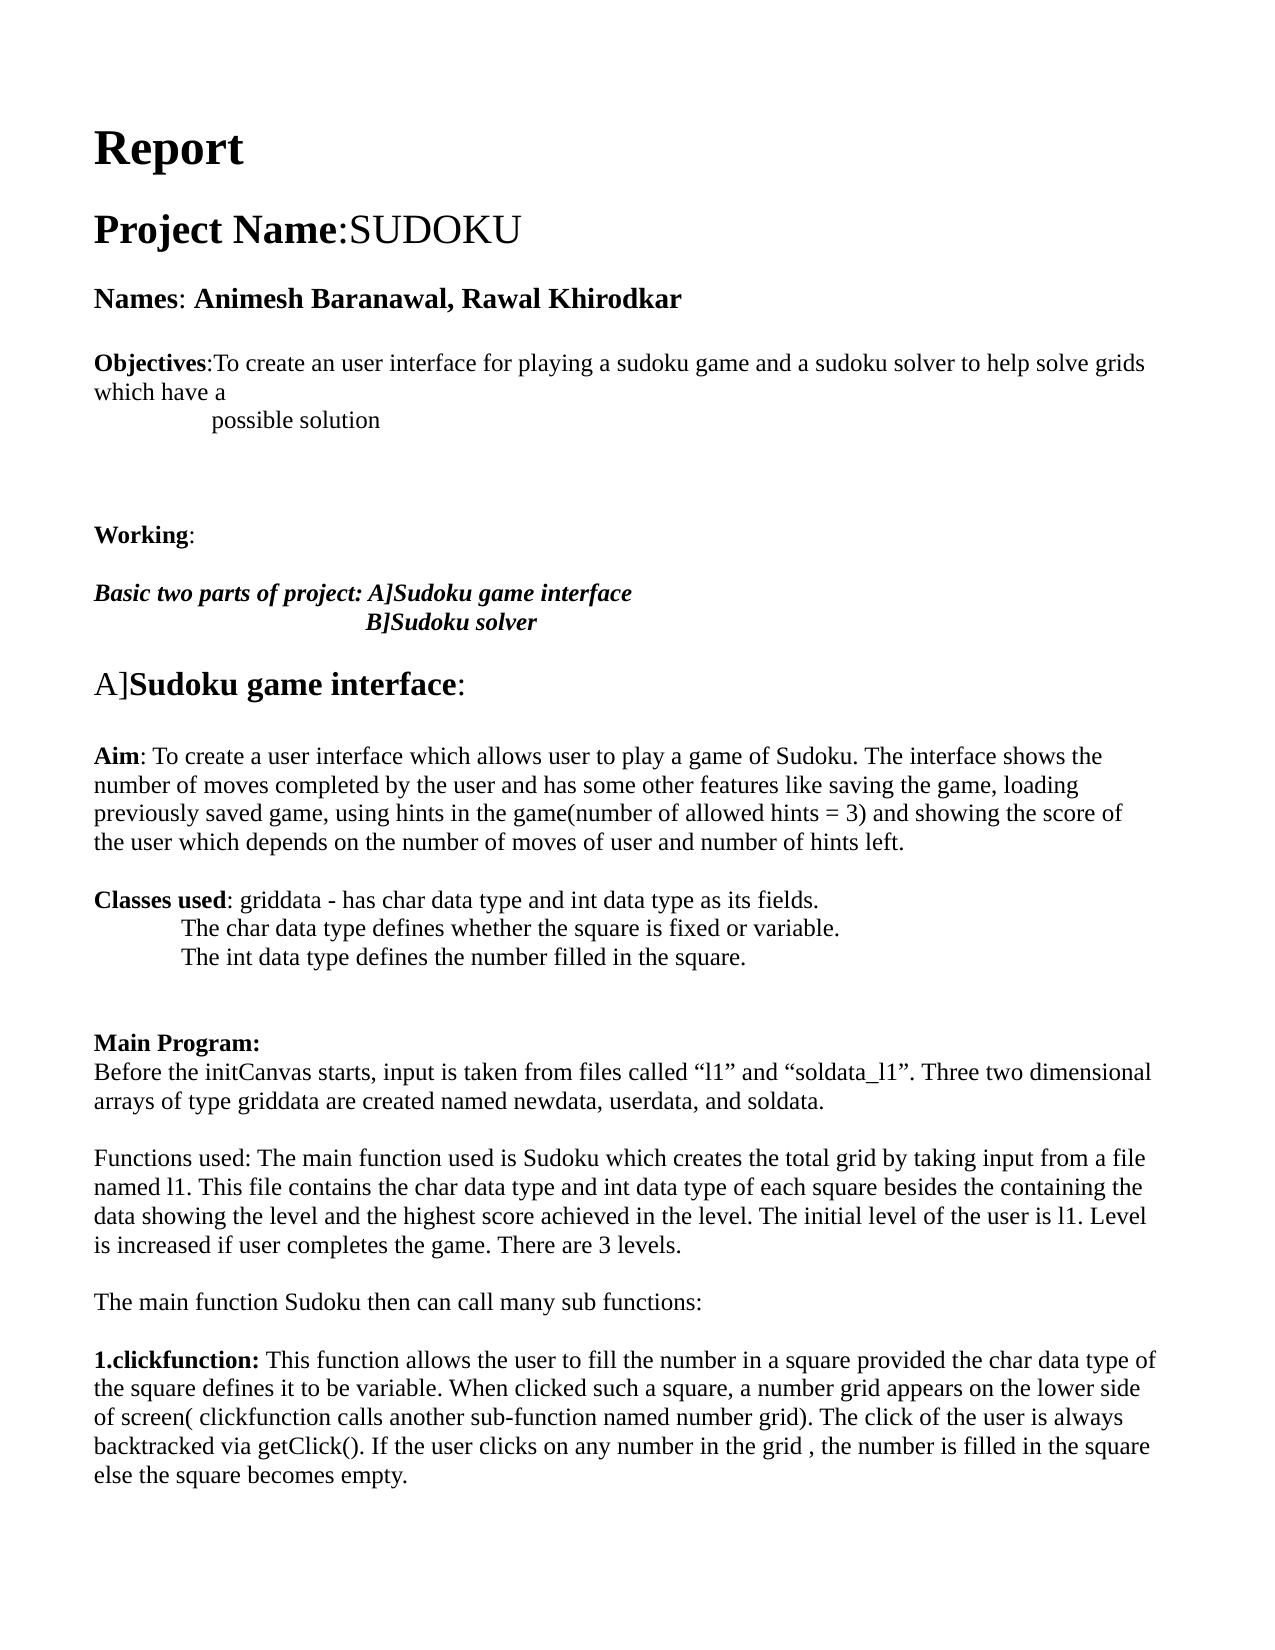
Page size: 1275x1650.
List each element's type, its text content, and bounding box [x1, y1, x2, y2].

text The main function Sudoku then can call many sub functions: [94, 1287, 1158, 1316]
text Names: Animesh Baranawal, Rawal Khirodkar [94, 281, 1158, 314]
text The char data type defines whether the square is fixed or variable. [94, 913, 1158, 942]
text Basic two parts of project: A]Sudoku game interface [94, 578, 1158, 607]
text A]Sudoku game interface: [94, 664, 1158, 703]
text 1.clickfunction: This function allows the user to fill the number in a square provided the char data type of the square defines it to be variable. When clicked such a square, a number grid appears on the lower side of screen( clickfunction calls another sub-function named number grid). The click of the user is always backtracked via getClick(). If the user clicks on any number in the grid , the number is filled in the square else the square becomes empty. [94, 1345, 1158, 1488]
text Classes used: griddata - has char data type and int data type as its fields. [94, 885, 1158, 913]
text B]Sudoku solver [94, 607, 1158, 636]
text The int data type defines the number filled in the square. [94, 942, 1158, 971]
text Report [94, 118, 1158, 176]
text possible solution [94, 406, 1158, 434]
text Project Name:SUDOKU [94, 204, 1158, 252]
text Aim: To create a user interface which allows user to play a game of Sudoku. The interface shows the number of moves completed by the user and has some other features like saving the game, loading previously saved game, using hints in the game(number of allowed hints = 3) and showing the score of the user which depends on the number of moves of user and number of hints left. [94, 741, 1158, 856]
text Objectives:To create an user interface for playing a sudoku game and a sudoku solver to help solve grids which have a [94, 348, 1158, 406]
text Main Program: [94, 1028, 1158, 1057]
text Before the initCanvas starts, input is taken from files called “l1” and “soldata_l1”. Three two dimensional arrays of type griddata are created named newdata, userdata, and soldata. [94, 1057, 1158, 1115]
text Working: [94, 521, 1158, 549]
text Functions used: The main function used is Sudoku which creates the total grid by taking input from a file named l1. This file contains the char data type and int data type of each square besides the containing the data showing the level and the highest score achieved in the level. The initial level of the user is l1. Level is increased if user completes the game. There are 3 levels. [94, 1143, 1158, 1258]
